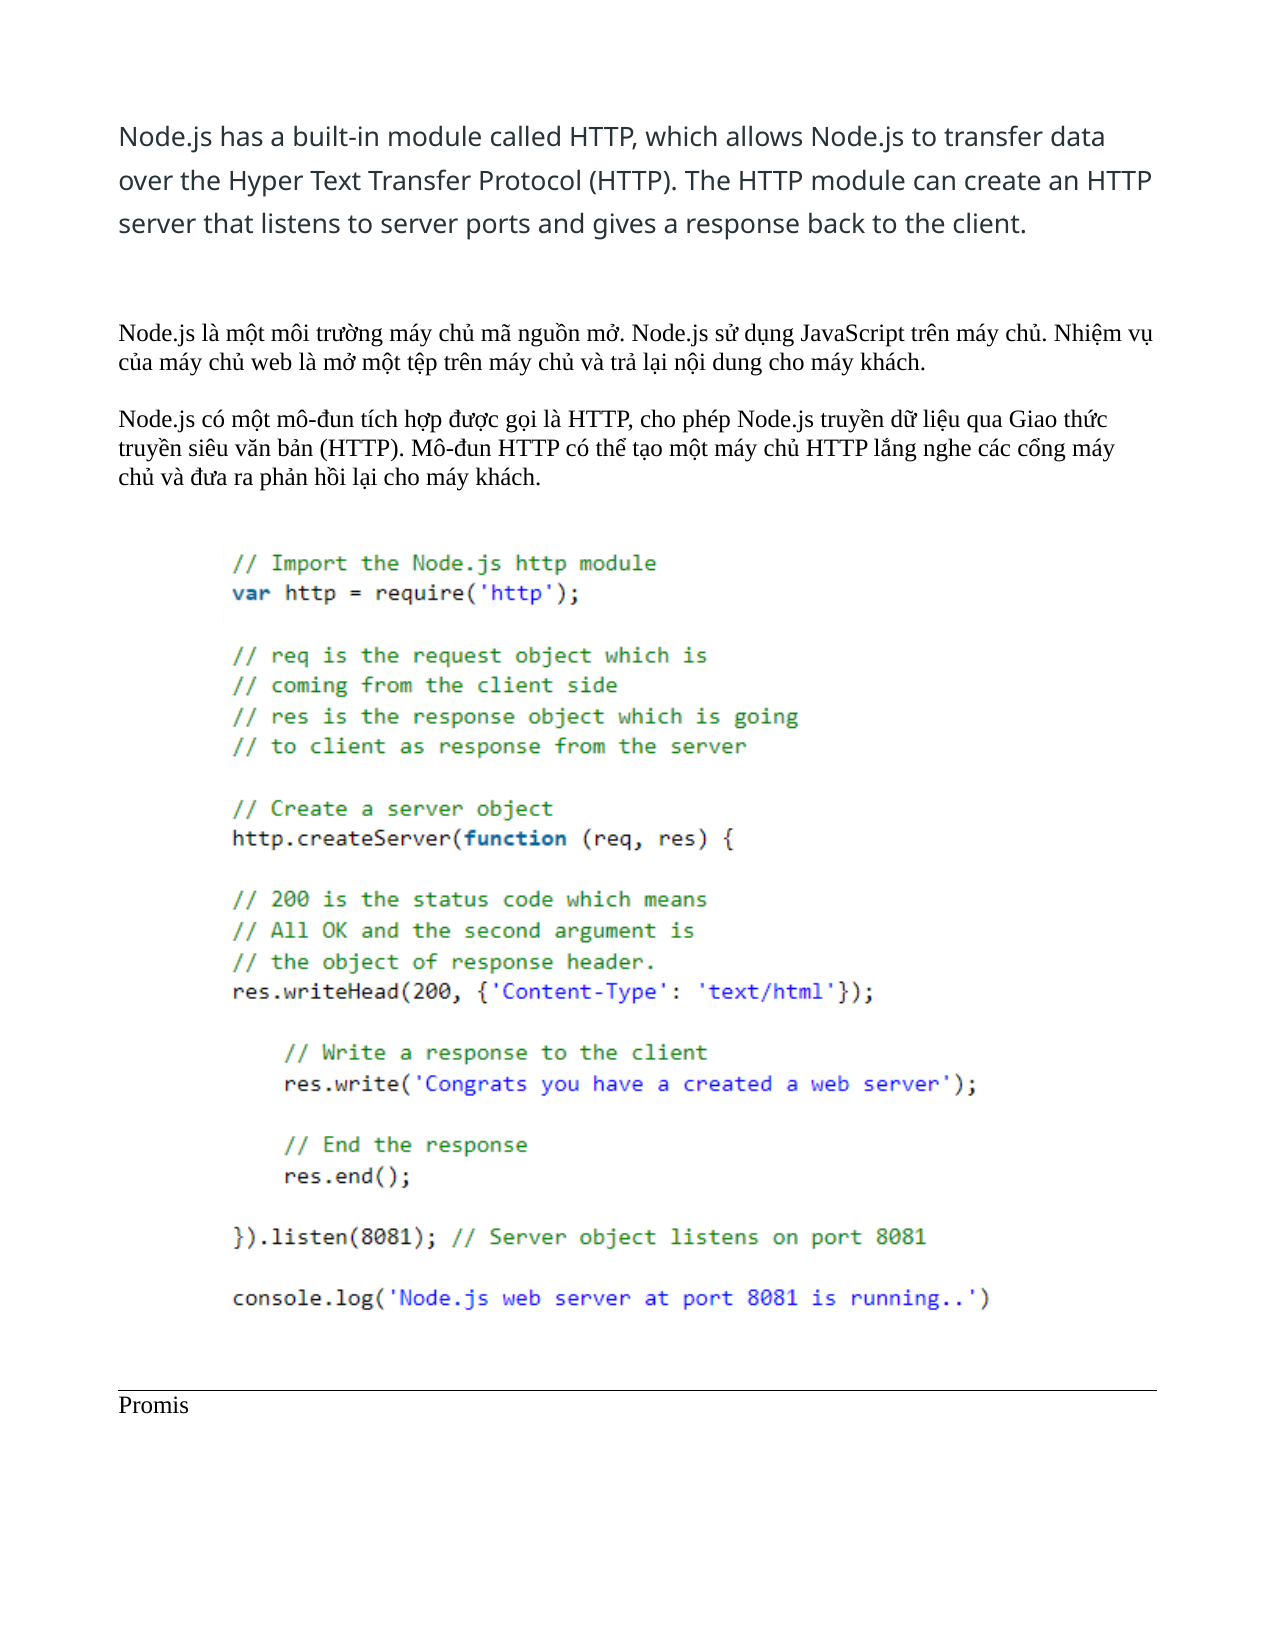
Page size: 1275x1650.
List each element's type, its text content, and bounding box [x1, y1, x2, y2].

picture [222, 519, 1053, 1357]
text Node.js là một môi trường máy chủ mã nguồn mở. Node.js sử dụng JavaScript trên máy chủ. Nhiệm vụ của máy chủ web là mở một tệp trên máy chủ và trả lại nội dung cho máy khách. [118, 318, 1157, 376]
text Promis [118, 1391, 1157, 1419]
text Node.js has a built-in module called HTTP, which allows Node.js to transfer data over the Hyper Text Transfer Protocol (HTTP). The HTTP module can create an HTTP server that listens to server ports and gives a response back to the client. [118, 118, 1157, 241]
text Node.js có một mô-đun tích hợp được gọi là HTTP, cho phép Node.js truyền dữ liệu qua Giao thức truyền siêu văn bản (HTTP). Mô-đun HTTP có thể tạo một máy chủ HTTP lắng nghe các cổng máy chủ và đưa ra phản hồi lại cho máy khách. [118, 404, 1157, 491]
